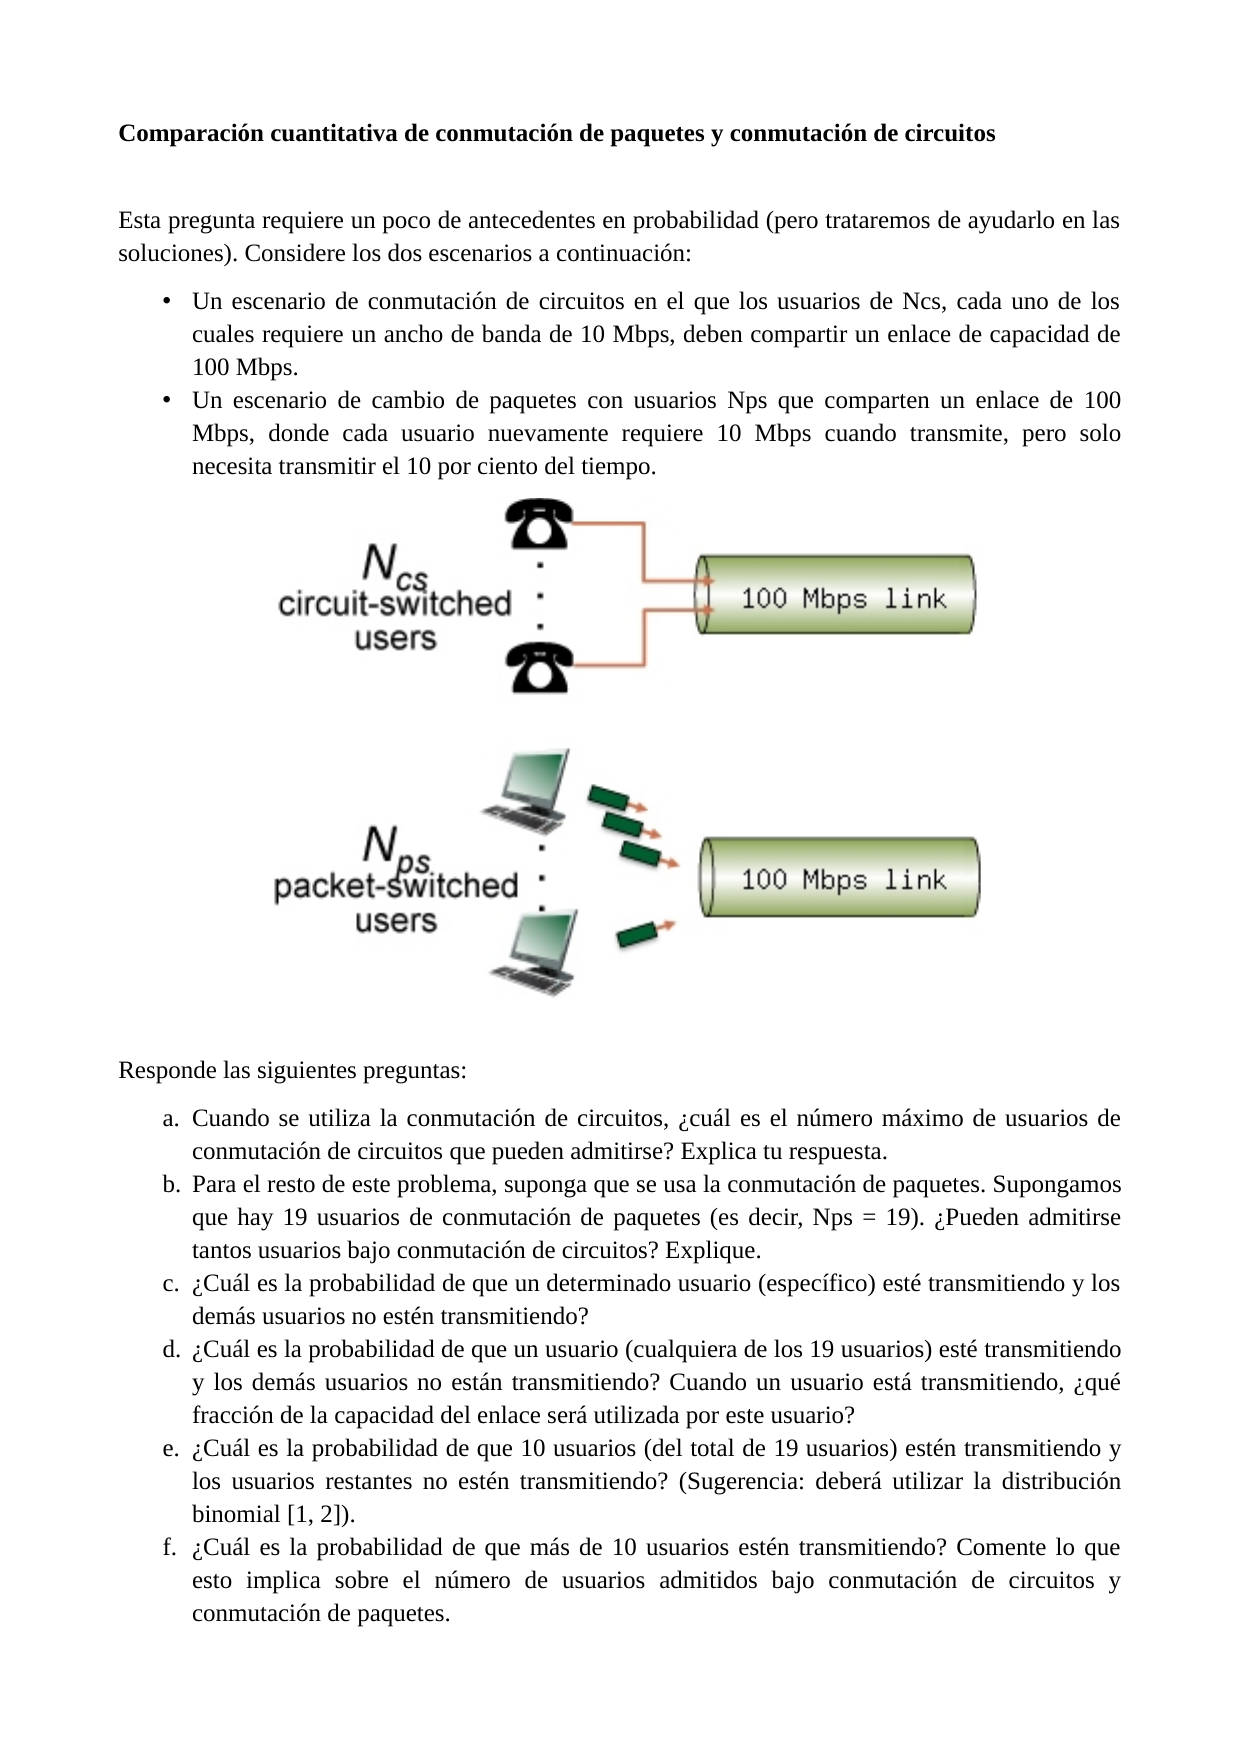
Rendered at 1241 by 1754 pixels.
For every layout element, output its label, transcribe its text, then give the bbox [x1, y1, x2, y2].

text Responde las siguientes preguntas: [118, 1055, 1122, 1084]
list ¿Cuál es la probabilidad de que más de 10 usuarios estén transmitiendo? Comente lo que esto implica sobre el número de usuarios admitidos bajo conmutación de circuitos y conmutación de paquetes. [162, 1532, 1122, 1627]
list Un escenario de conmutación de circuitos en el que los usuarios de Ncs, cada uno de los cuales requiere un ancho de banda de 10 Mbps, deben compartir un enlace de capacidad de 100 Mbps. [162, 286, 1122, 381]
list ¿Cuál es la probabilidad de que 10 usuarios (del total de 19 usuarios) estén transmitiendo y los usuarios restantes no estén transmitiendo? (Sugerencia: deberá utilizar la distribución binomial [1, 2]). [162, 1433, 1122, 1528]
list Cuando se utiliza la conmutación de circuitos, ¿cuál es el número máximo de usuarios de conmutación de circuitos que pueden admitirse? Explica tu respuesta. [162, 1103, 1122, 1164]
list Un escenario de cambio de paquetes con usuarios Nps que comparten un enlace de 100 Mbps, donde cada usuario nuevamente requiere 10 Mbps cuando transmite, pero solo necesita transmitir el 10 por ciento del tiempo. [162, 385, 1122, 479]
picture [259, 498, 981, 1004]
list Para el resto de este problema, suponga que se usa la conmutación de paquetes. Supongamos que hay 19 usuarios de conmutación de paquetes (es decir, Nps = 19). ¿Pueden admitirse tantos usuarios bajo conmutación de circuitos? Explique. [162, 1169, 1122, 1264]
text Comparación cuantitativa de conmutación de paquetes y conmutación de circuitos [118, 118, 1122, 147]
list ¿Cuál es la probabilidad de que un usuario (cualquiera de los 19 usuarios) esté transmitiendo y los demás usuarios no están transmitiendo? Cuando un usuario está transmitiendo, ¿qué fracción de la capacidad del enlace será utilizada por este usuario? [162, 1334, 1122, 1429]
text Esta pregunta requiere un poco de antecedentes en probabilidad (pero trataremos de ayudarlo en las soluciones). Considere los dos escenarios a continuación: [118, 205, 1122, 267]
list ¿Cuál es la probabilidad de que un determinado usuario (específico) esté transmitiendo y los demás usuarios no estén transmitiendo? [162, 1268, 1122, 1330]
